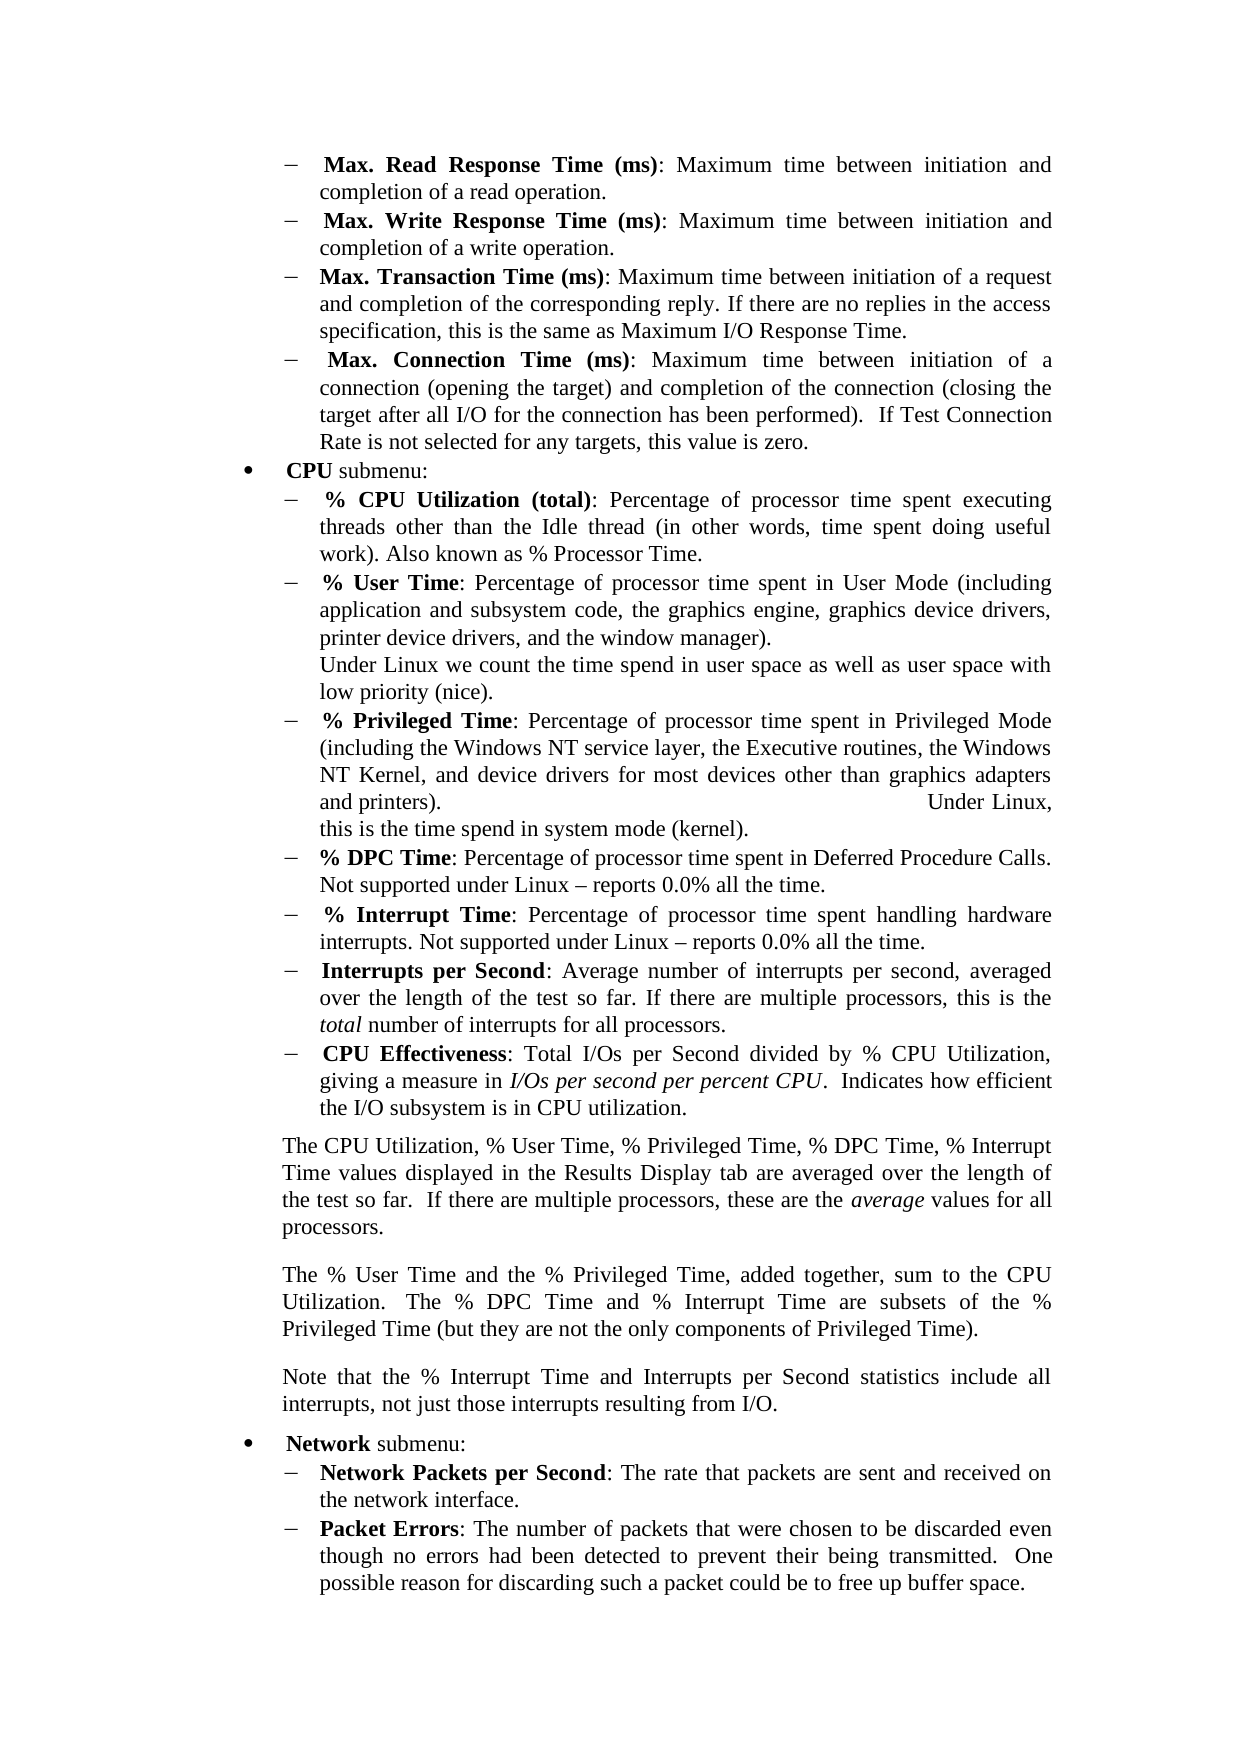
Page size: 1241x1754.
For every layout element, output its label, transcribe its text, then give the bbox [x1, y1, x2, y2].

text  % CPU Utilization (total): Percentage of processor time spent executing threads other than the Idle thread (in other words, time spent doing useful work). Also known as % Processor Time. [282, 485, 1053, 567]
text  Packet Errors: The number of packets that were chosen to be discarded even though no errors had been detected to prevent their being transmitted. One possible reason for discarding such a packet could be to free up buffer space. [282, 1514, 1053, 1596]
text  Max. Read Response Time (ms): Maximum time between initiation and completion of a read operation. [282, 150, 1053, 204]
text  CPU Effectiveness: Total I/Os per Second divided by % CPU Utilization, giving a measure in I/Os per second per percent CPU. Indicates how efficient the I/O subsystem is in CPU utilization. [282, 1039, 1053, 1121]
text  Interrupts per Second: Average number of interrupts per second, averaged over the length of the test so far. If there are multiple processors, this is the total number of interrupts for all processors. [282, 956, 1053, 1037]
text  % Interrupt Time: Percentage of processor time spent handling hardware interrupts. Not supported under Linux – reports 0.0% all the time. [282, 900, 1053, 954]
text The CPU Utilization, % User Time, % Privileged Time, % DPC Time, % Interrupt Time values displayed in the Results Display tab are averaged over the length of the test so far. If there are multiple processors, these are the average values for all processors. [282, 1131, 1053, 1239]
text  % Privileged Time: Percentage of processor time spent in Privileged Mode (including the Windows NT service layer, the Executive routines, the Windows NT Kernel, and device drivers for most devices other than graphics adapters and printers). Under Linux, this is the time spend in system mode (kernel). [282, 706, 1053, 842]
text The % User Time and the % Privileged Time, added together, sum to the CPU Utilization. The % DPC Time and % Interrupt Time are subsets of the % Privileged Time (but they are not the only components of Privileged Time). [282, 1260, 1053, 1342]
text  Network submenu: [244, 1429, 1053, 1456]
text  % DPC Time: Percentage of processor time spent in Deferred Procedure Calls. Not supported under Linux – reports 0.0% all the time. [282, 844, 1053, 898]
text  Network Packets per Second: The rate that packets are sent and received on the network interface. [282, 1458, 1053, 1512]
text  Max. Write Response Time (ms): Maximum time between initiation and completion of a write operation. [282, 206, 1053, 260]
text  CPU submenu: [244, 456, 1053, 483]
text  Max. Connection Time (ms): Maximum time between initiation of a connection (opening the target) and completion of the connection (closing the target after all I/O for the connection has been performed). If Test Connection Rate is not selected for any targets, this value is zero. [282, 346, 1053, 454]
text  Max. Transaction Time (ms): Maximum time between initiation of a request and completion of the corresponding reply. If there are no replies in the access specification, this is the same as Maximum I/O Response Time. [282, 262, 1053, 344]
text Note that the % Interrupt Time and Interrupts per Second statistics include all interrupts, not just those interrupts resulting from I/O. [282, 1362, 1053, 1417]
text  % User Time: Percentage of processor time spent in User Mode (including application and subsystem code, the graphics engine, graphics device drivers, printer device drivers, and the window manager). Under Linux we count the time spend in user space as well as user space with low priority (nice). [282, 569, 1053, 704]
